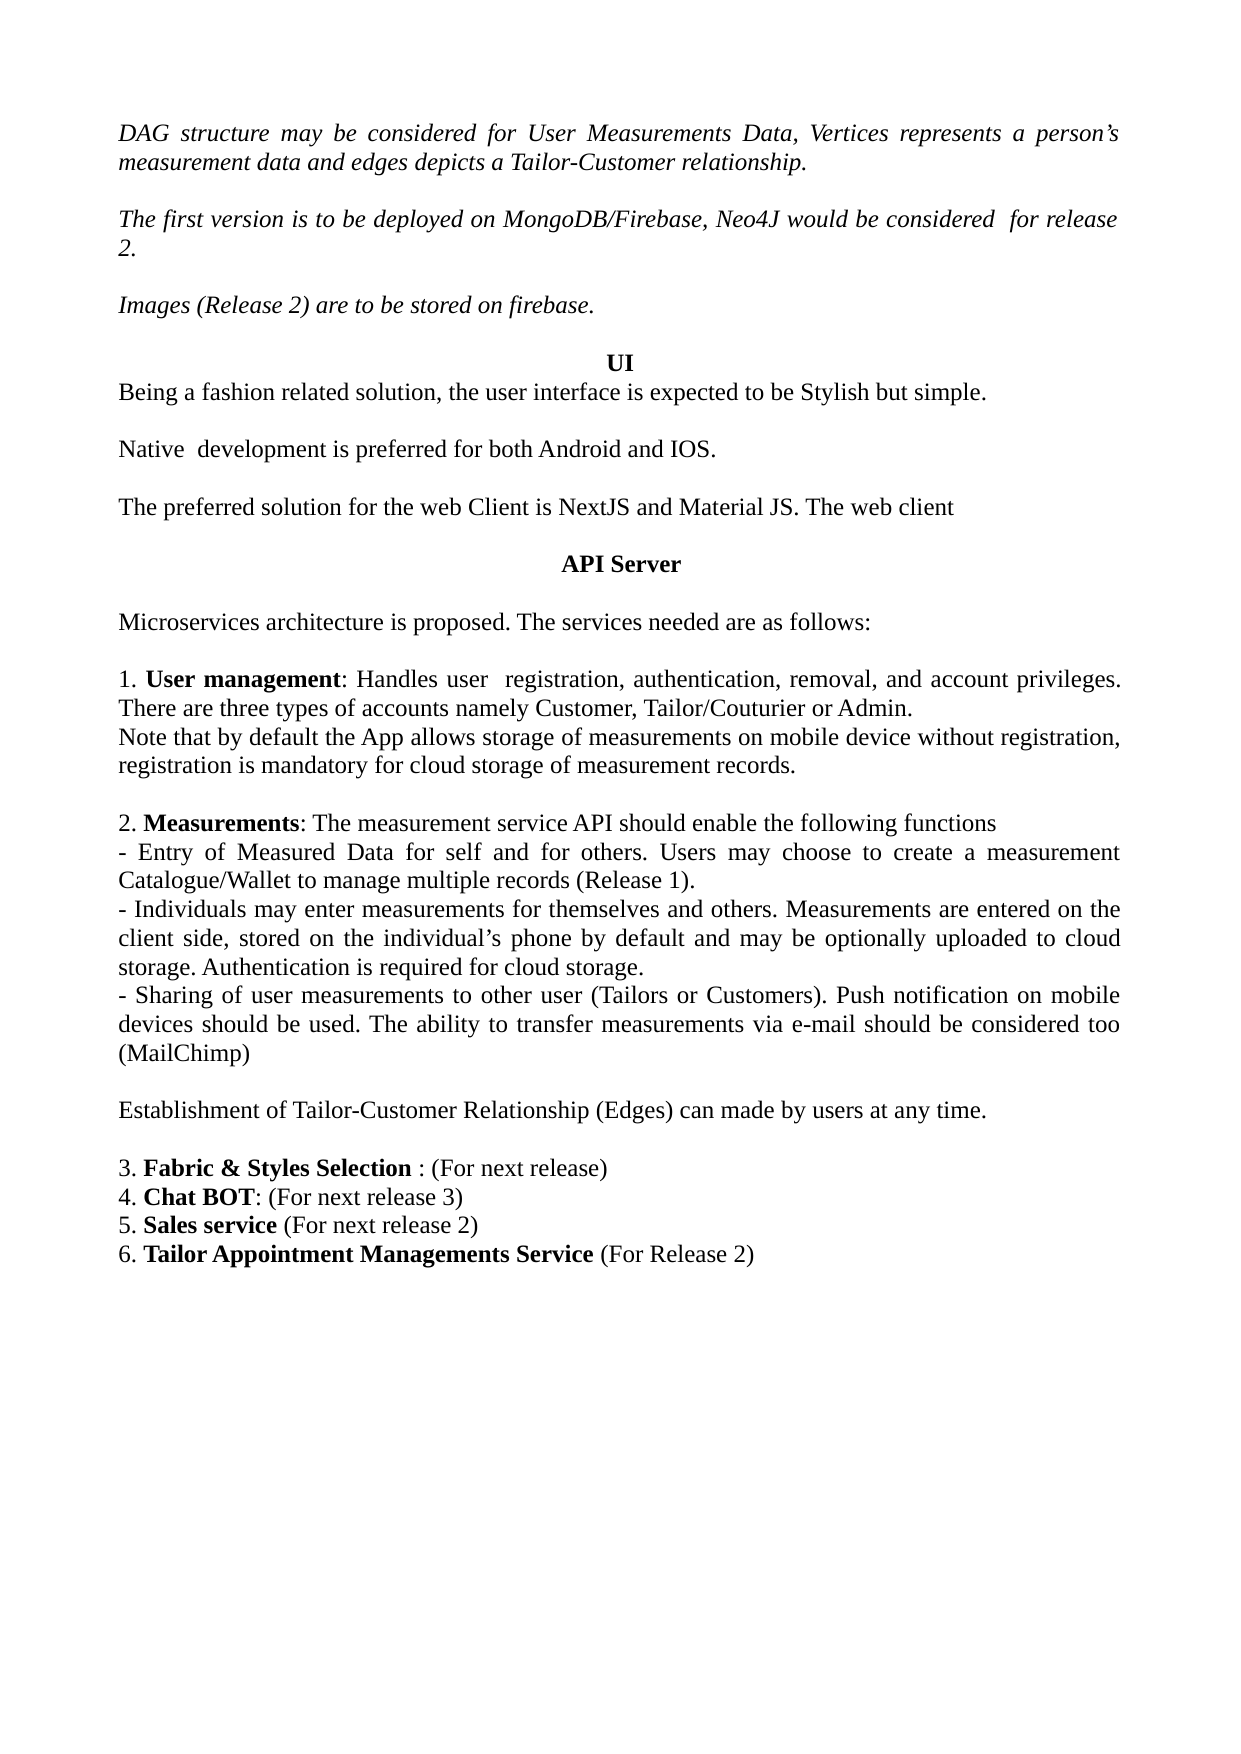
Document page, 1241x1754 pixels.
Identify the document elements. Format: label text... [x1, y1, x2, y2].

text Being a fashion related solution, the user interface is expected to be Stylish but simple. [118, 377, 1122, 406]
text 5. Sales service (For next release 2) [118, 1211, 1122, 1239]
text UI [118, 348, 1122, 377]
text Establishment of Tailor-Customer Relationship (Edges) can made by users at any time. [118, 1096, 1122, 1124]
text DAG structure may be considered for User Measurements Data, Vertices represents a person’s measurement data and edges depicts a Tailor-Customer relationship. [118, 118, 1122, 176]
text Microservices architecture is proposed. The services needed are as follows: [118, 607, 1122, 636]
text - Sharing of user measurements to other user (Tailors or Customers). Push notification on mobile devices should be used. The ability to transfer measurements via e-mail should be considered too (MailChimp) [118, 981, 1122, 1067]
text - Entry of Measured Data for self and for others. Users may choose to create a measurement Catalogue/Wallet to manage multiple records (Release 1). [118, 837, 1122, 894]
text 2. Measurements: The measurement service API should enable the following functions [118, 808, 1122, 837]
text 1. User management: Handles user registration, authentication, removal, and account privileges. There are three types of accounts namely Customer, Tailor/Couturier or Admin. [118, 664, 1122, 722]
text API Server [118, 549, 1122, 578]
text 3. Fabric & Styles Selection : (For next release) [118, 1153, 1122, 1182]
text 4. Chat BOT: (For next release 3) [118, 1182, 1122, 1211]
text The preferred solution for the web Client is NextJS and Material JS. The web client [118, 492, 1122, 521]
text - Individuals may enter measurements for themselves and others. Measurements are entered on the client side, stored on the individual’s phone by default and may be optionally uploaded to cloud storage. Authentication is required for cloud storage. [118, 894, 1122, 981]
text Note that by default the App allows storage of measurements on mobile device without registration, registration is mandatory for cloud storage of measurement records. [118, 722, 1122, 779]
text 6. Tailor Appointment Managements Service (For Release 2) [118, 1239, 1122, 1268]
text Images (Release 2) are to be stored on firebase. [118, 291, 1122, 319]
text Native development is preferred for both Android and IOS. [118, 434, 1122, 463]
text The first version is to be deployed on MongoDB/Firebase, Neo4J would be considered for release 2. [118, 204, 1122, 262]
